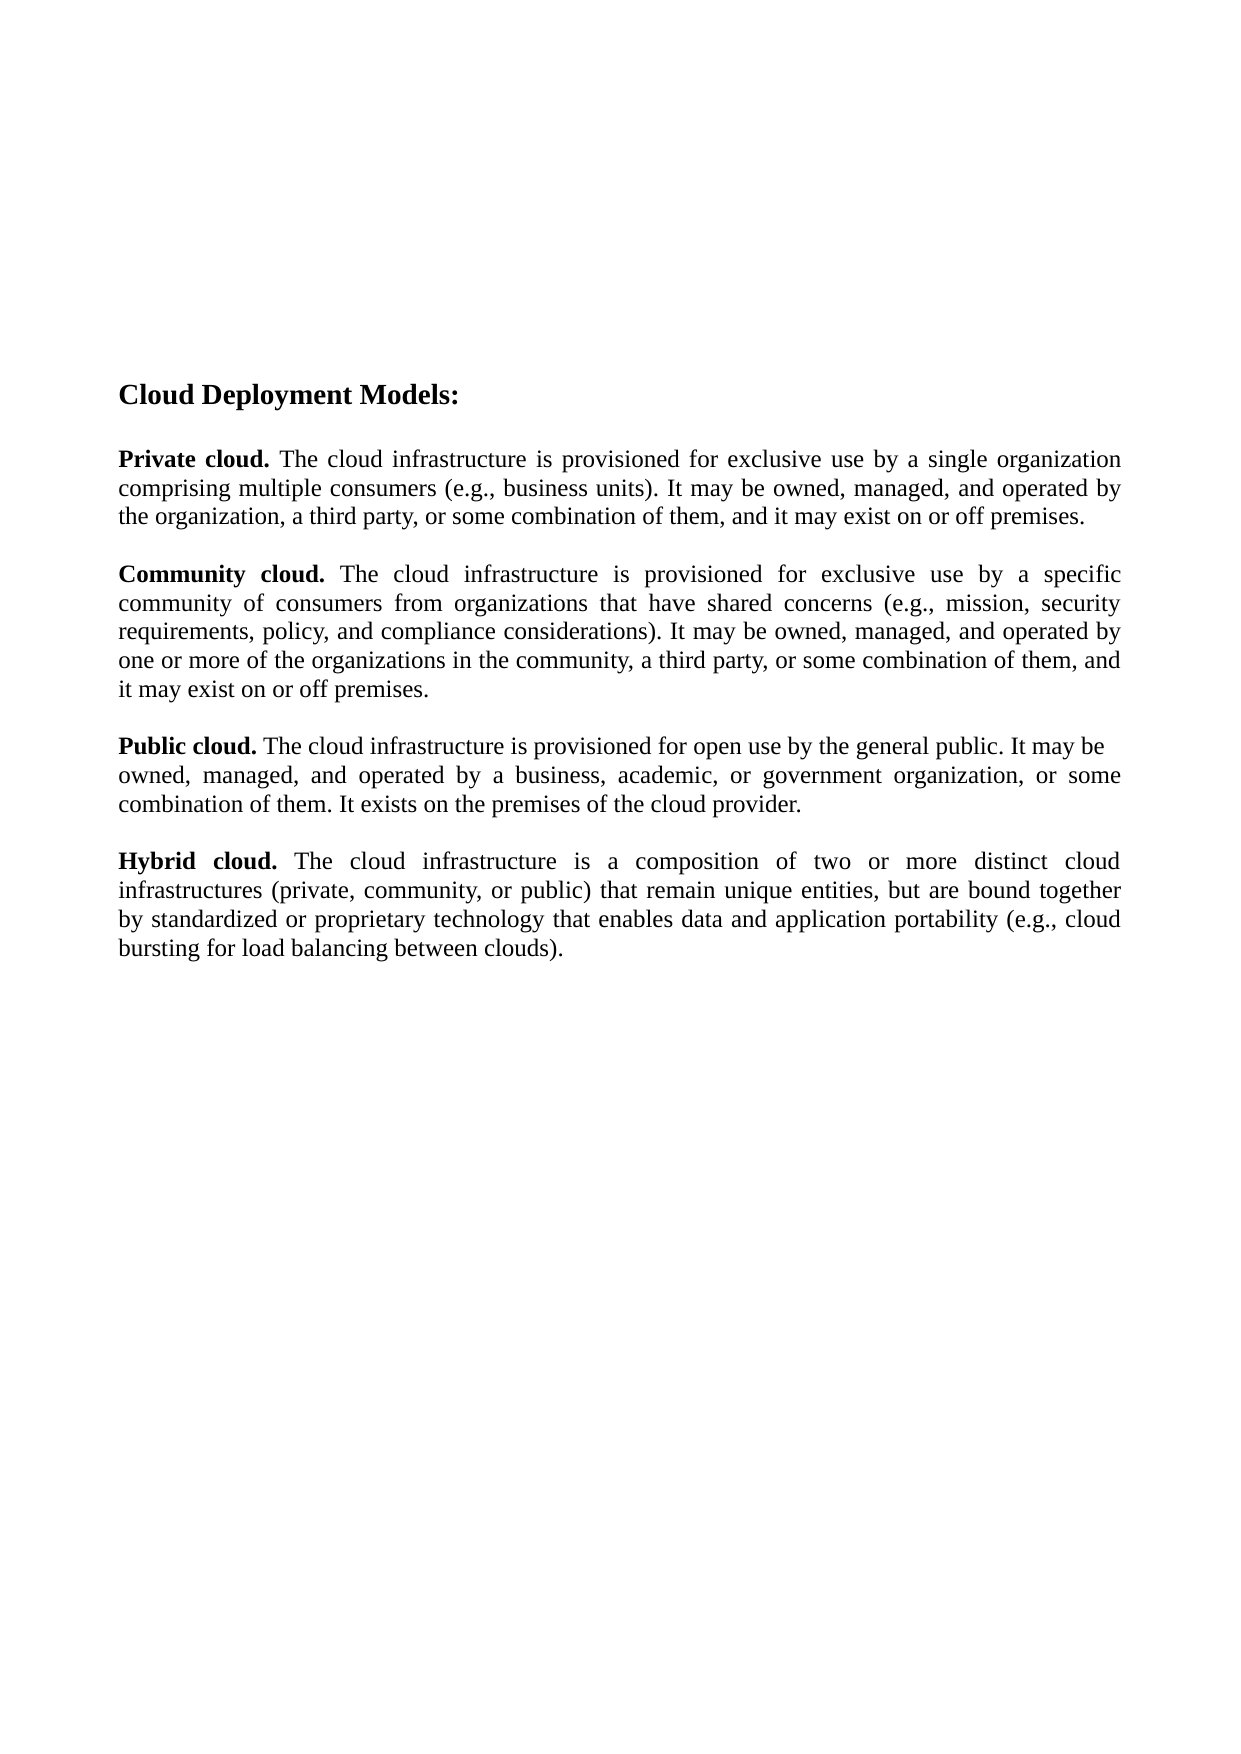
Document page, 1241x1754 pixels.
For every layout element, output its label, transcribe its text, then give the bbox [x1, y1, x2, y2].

text Public cloud. The cloud infrastructure is provisioned for open use by the general public. It may be [118, 731, 1122, 760]
text Community cloud. The cloud infrastructure is provisioned for exclusive use by a specific community of consumers from organizations that have shared concerns (e.g., mission, security requirements, policy, and compliance considerations). It may be owned, managed, and operated by one or more of the organizations in the community, a third party, or some combination of them, and it may exist on or off premises. [118, 559, 1122, 703]
text Cloud Deployment Models: [118, 377, 1122, 410]
text Private cloud. The cloud infrastructure is provisioned for exclusive use by a single organization comprising multiple consumers (e.g., business units). It may be owned, managed, and operated by the organization, a third party, or some combination of them, and it may exist on or off premises. [118, 444, 1122, 530]
text Hybrid cloud. The cloud infrastructure is a composition of two or more distinct cloud infrastructures (private, community, or public) that remain unique entities, but are bound together by standardized or proprietary technology that enables data and application portability (e.g., cloud bursting for load balancing between clouds). [118, 846, 1122, 961]
text owned, managed, and operated by a business, academic, or government organization, or some combination of them. It exists on the premises of the cloud provider. [118, 760, 1122, 818]
